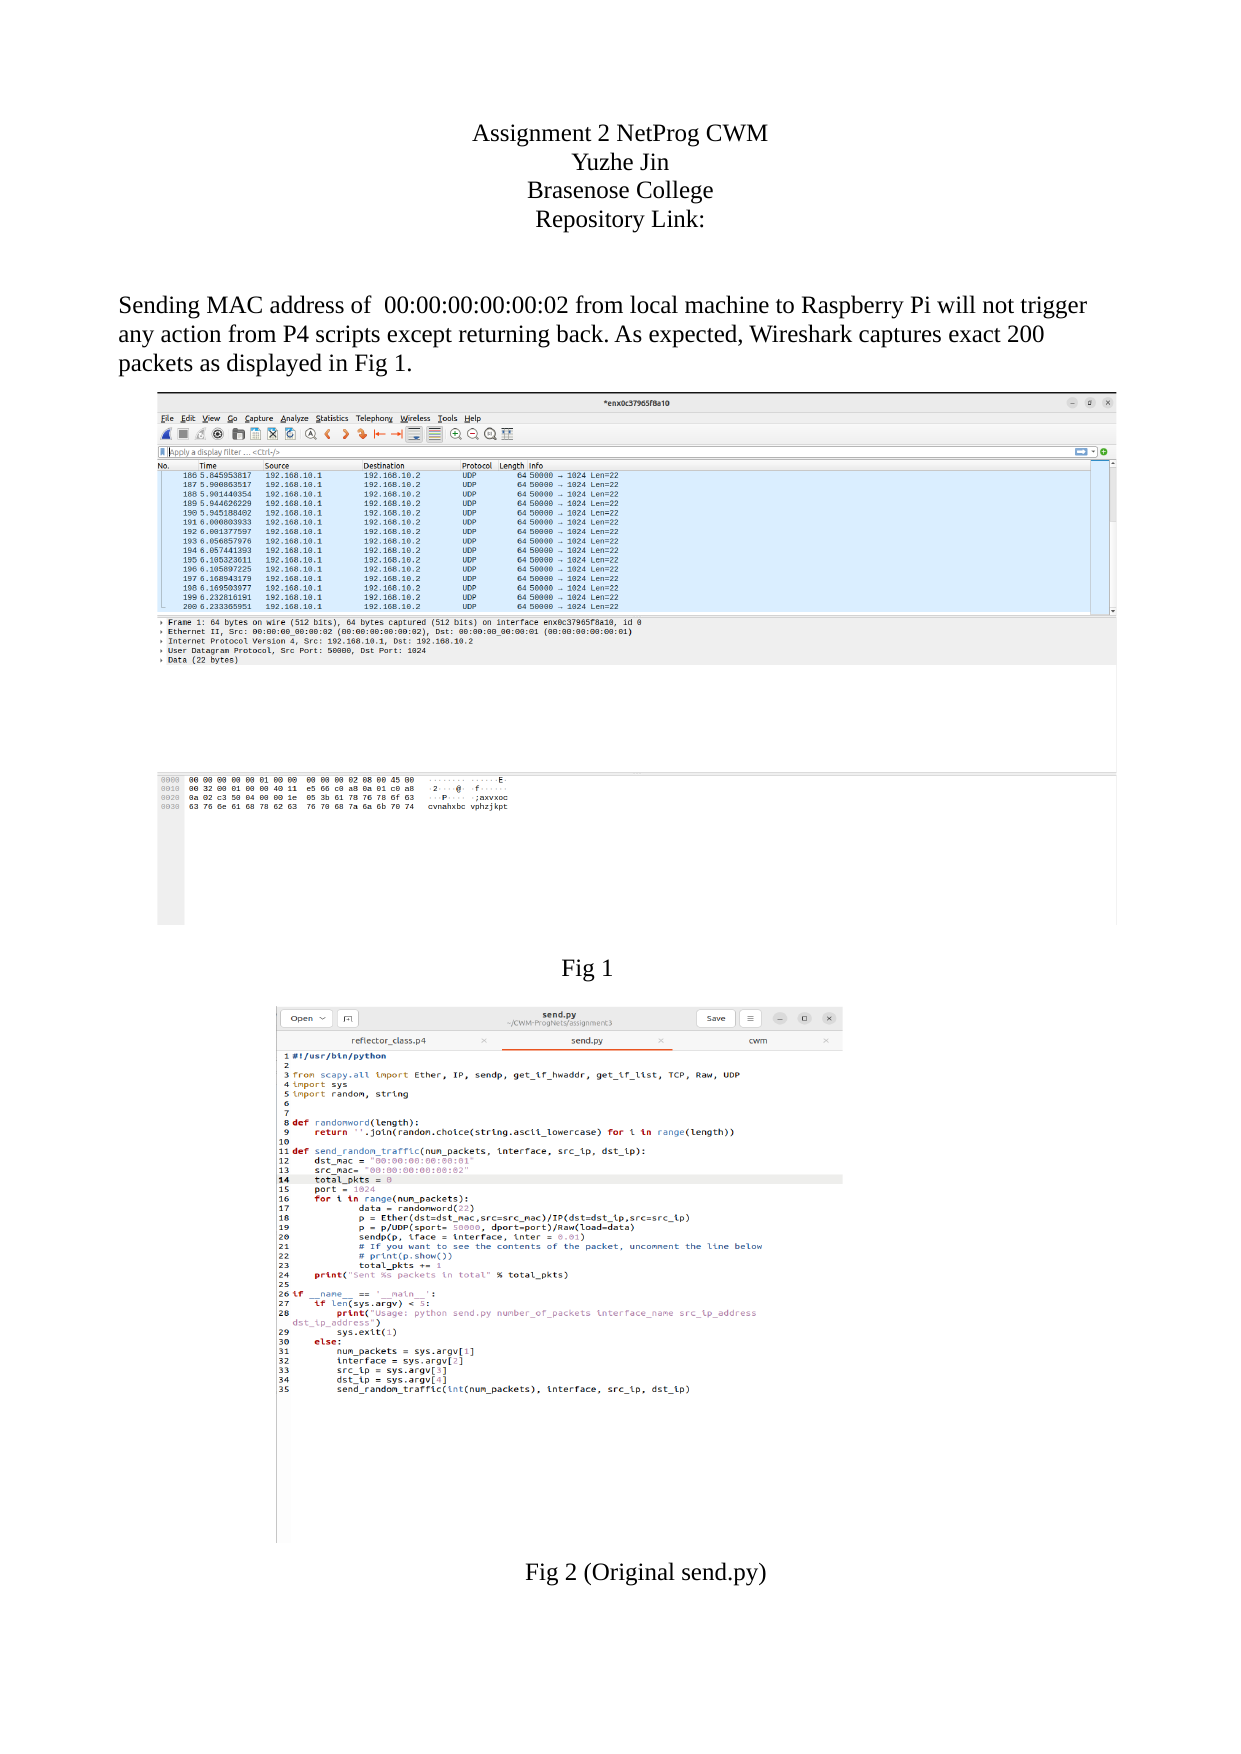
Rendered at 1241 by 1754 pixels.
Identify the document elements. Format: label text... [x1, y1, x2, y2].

text Brasenose College [118, 176, 1122, 204]
picture [157, 392, 1117, 925]
text Repository Link: [118, 204, 1122, 233]
picture [276, 1006, 843, 1543]
text Fig 1 [118, 953, 1122, 982]
text Fig 2 (Original send.py) [118, 1557, 1122, 1586]
text Yuzhe Jin [118, 147, 1122, 176]
text Sending MAC address of 00:00:00:00:00:02 from local machine to Raspberry Pi will not trigger any action from P4 scripts except returning back. As expected, Wireshark captures exact 200 packets as displayed in Fig 1. [118, 291, 1122, 377]
text Assignment 2 NetProg CWM [118, 118, 1122, 147]
